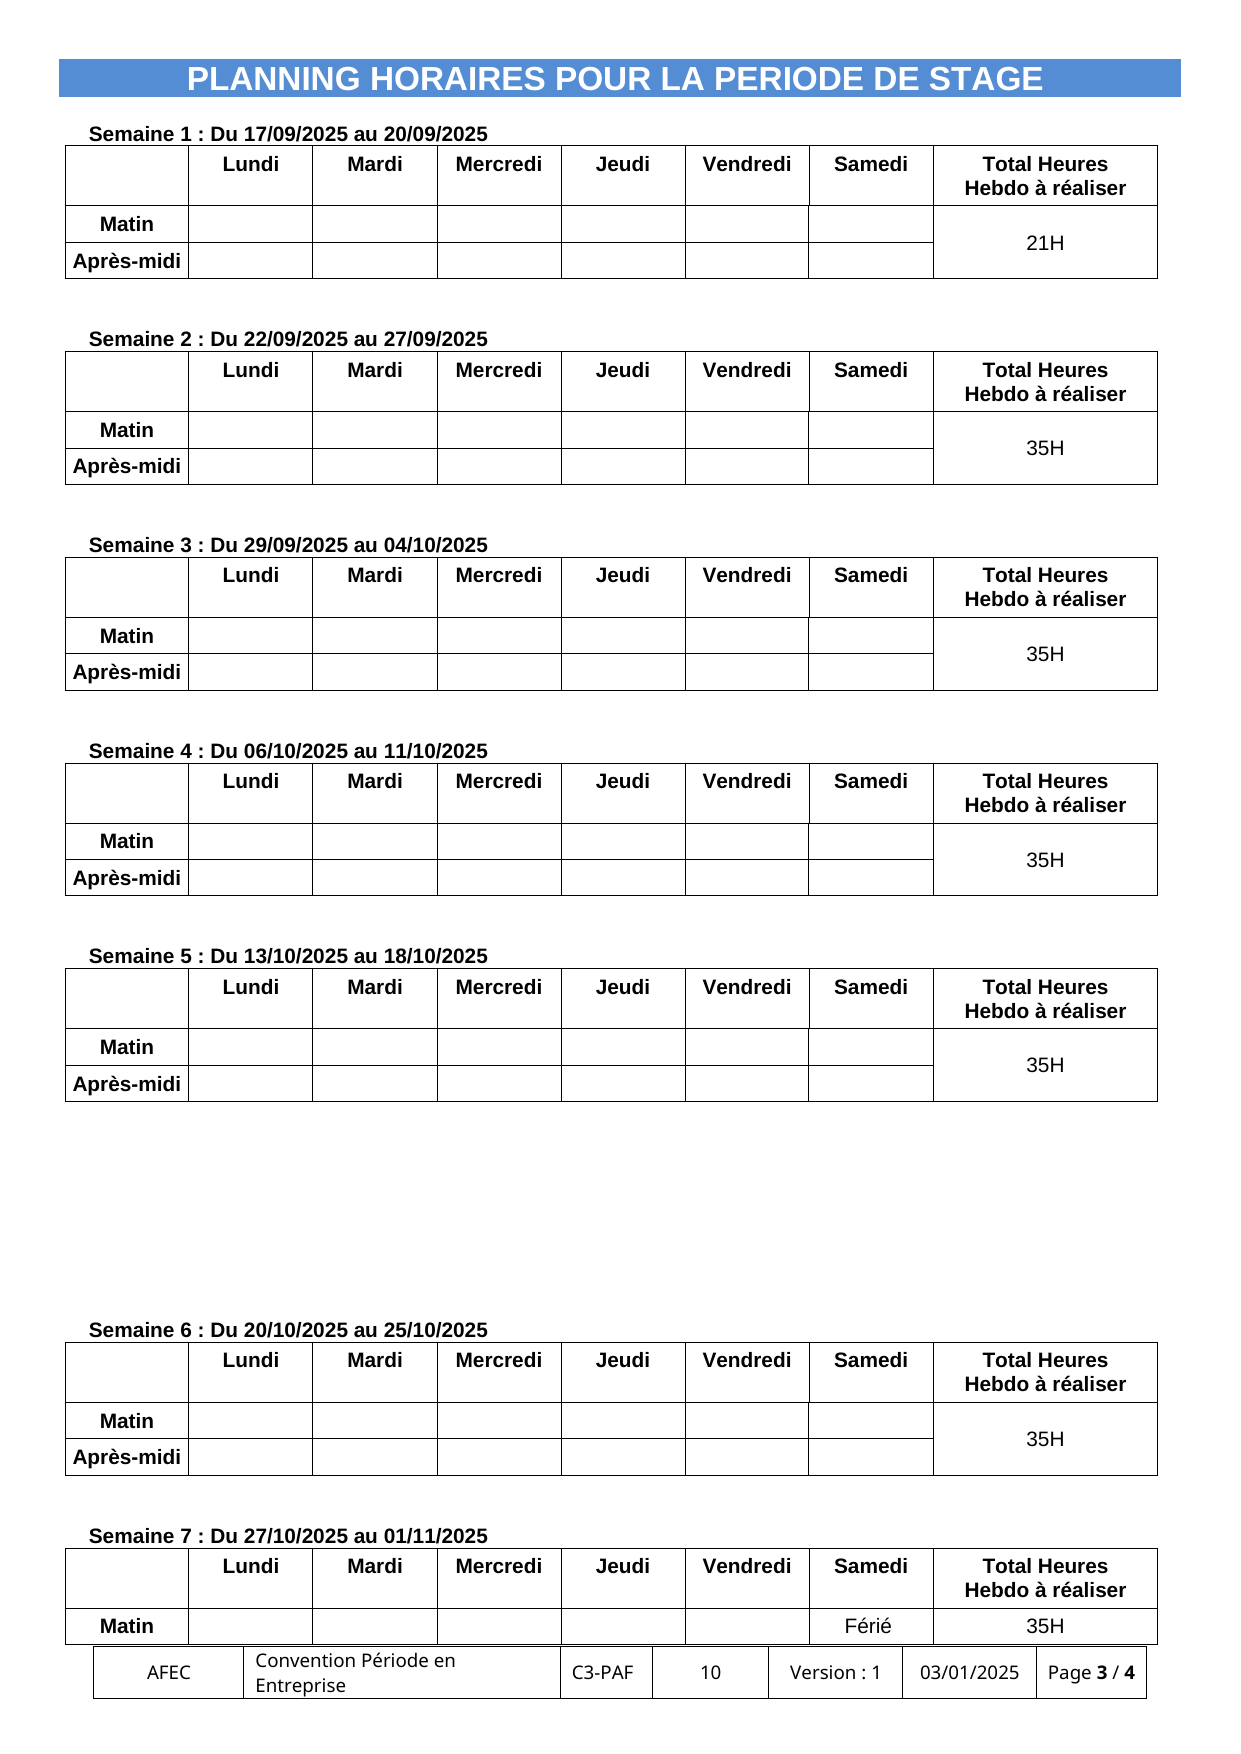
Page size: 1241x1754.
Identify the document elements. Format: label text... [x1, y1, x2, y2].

table_header Samedi [810, 969, 933, 1028]
table_cell [809, 1403, 933, 1438]
table_cell [189, 1609, 312, 1644]
table_cell [313, 824, 437, 859]
table_cell [809, 1066, 933, 1101]
table_header [66, 764, 188, 822]
table_cell [313, 206, 437, 242]
table_header Vendredi [686, 1343, 809, 1402]
table_header Samedi [810, 352, 933, 411]
table_cell [189, 243, 312, 278]
table_cell [562, 1439, 685, 1474]
table_header Samedi [810, 1549, 933, 1607]
table_cell [313, 412, 437, 447]
table_cell [438, 1403, 561, 1438]
table_cell [809, 449, 933, 484]
table_header Lundi [189, 146, 312, 205]
table_cell [562, 1029, 685, 1065]
table_cell 35H [934, 618, 1157, 690]
table_cell [438, 1609, 561, 1644]
table_header Total Heures Hebdo à réaliser [934, 1343, 1157, 1402]
table_cell [686, 1403, 808, 1438]
table_cell [313, 860, 437, 895]
table_cell [438, 412, 561, 447]
table_cell [189, 618, 312, 653]
table_cell [562, 412, 685, 447]
table_header Mardi [313, 764, 437, 822]
table_cell Après-midi [66, 243, 188, 278]
table_header [66, 146, 188, 205]
table_header Total Heures Hebdo à réaliser [934, 352, 1157, 411]
table_header Lundi [189, 352, 312, 411]
table_cell [189, 1403, 312, 1438]
table_header Mardi [313, 1343, 437, 1402]
table_cell [562, 1609, 685, 1644]
table_cell Après-midi [66, 860, 188, 895]
table_header Jeudi [562, 1549, 685, 1607]
table_cell [189, 1439, 312, 1474]
table_cell [438, 449, 561, 484]
table_cell [686, 1609, 809, 1644]
table_cell [189, 824, 312, 859]
table_cell [313, 1609, 437, 1644]
table_header Vendredi [686, 969, 809, 1028]
table_cell Après-midi [66, 1066, 188, 1101]
table_cell [686, 860, 808, 895]
text Semaine 4 : Du 06/10/2025 au 11/10/2025 [89, 739, 947, 763]
table_cell [562, 243, 685, 278]
table_header Total Heures Hebdo à réaliser [934, 146, 1157, 205]
table_cell [686, 1029, 808, 1065]
table_header Vendredi [686, 146, 809, 205]
subtitle PLANNING HORAIRES POUR LA PERIODE DE STAGE [59, 59, 1181, 97]
table_header Mercredi [438, 764, 561, 822]
table_cell [809, 860, 933, 895]
table_cell [313, 243, 437, 278]
text Semaine 5 : Du 13/10/2025 au 18/10/2025 [89, 944, 947, 968]
table_header Total Heures Hebdo à réaliser [934, 764, 1157, 822]
table_header Jeudi [562, 1343, 685, 1402]
table_cell Matin [66, 206, 188, 242]
table_cell [189, 449, 312, 484]
table_header Mardi [313, 558, 437, 617]
table_cell Après-midi [66, 449, 188, 484]
table_cell [438, 654, 561, 690]
table_header [66, 558, 188, 617]
table_cell [189, 1029, 312, 1065]
table_header Total Heures Hebdo à réaliser [934, 1549, 1157, 1607]
table_header Mercredi [438, 1343, 561, 1402]
table_cell [438, 824, 561, 859]
text Semaine 2 : Du 22/09/2025 au 27/09/2025 [89, 327, 947, 351]
table_header Jeudi [562, 558, 685, 617]
table_header Vendredi [686, 558, 809, 617]
table_header Vendredi [686, 1549, 809, 1607]
table_cell [809, 1439, 933, 1474]
table_cell [438, 860, 561, 895]
table_header Mercredi [438, 969, 561, 1028]
table_cell [438, 206, 561, 242]
table_cell [313, 1439, 437, 1474]
table_cell 35H [934, 1403, 1157, 1474]
table_header Samedi [810, 558, 933, 617]
table_cell [686, 449, 808, 484]
table_header Mercredi [438, 146, 561, 205]
table_header [66, 969, 188, 1028]
table_cell 35H [934, 824, 1157, 895]
table_cell [686, 206, 808, 242]
table_cell Après-midi [66, 1439, 188, 1474]
table_header Total Heures Hebdo à réaliser [934, 969, 1157, 1028]
table_cell 35H [934, 1029, 1157, 1101]
table_cell Matin [66, 618, 188, 653]
table_header Samedi [810, 146, 933, 205]
table_cell [562, 654, 685, 690]
table_cell [313, 618, 437, 653]
table_cell [438, 1066, 561, 1101]
text Semaine 6 : Du 20/10/2025 au 25/10/2025 [89, 1318, 947, 1342]
table_cell [562, 1066, 685, 1101]
table_cell [809, 412, 933, 447]
table_header Mardi [313, 146, 437, 205]
table_cell Matin [66, 1029, 188, 1065]
table_header Mardi [313, 1549, 437, 1607]
table_cell [313, 654, 437, 690]
table_cell [189, 654, 312, 690]
table_cell [686, 243, 808, 278]
table_cell [189, 860, 312, 895]
table_header Mercredi [438, 558, 561, 617]
table_cell [809, 824, 933, 859]
table_cell 35H [934, 412, 1157, 484]
table_cell [562, 618, 685, 653]
table_cell [562, 860, 685, 895]
table_header Mardi [313, 969, 437, 1028]
table_cell [686, 618, 808, 653]
table_header Jeudi [562, 352, 685, 411]
table_header Lundi [189, 764, 312, 822]
table_header Lundi [189, 969, 312, 1028]
table_header Samedi [810, 764, 933, 822]
table_cell Après-midi [66, 654, 188, 690]
table_cell [809, 618, 933, 653]
table_header Lundi [189, 1549, 312, 1607]
table_cell Matin [66, 412, 188, 447]
table_cell [189, 412, 312, 447]
table_cell [809, 1029, 933, 1065]
table_cell [189, 1066, 312, 1101]
table_header Total Heures Hebdo à réaliser [934, 558, 1157, 617]
table_cell [562, 449, 685, 484]
table_header Lundi [189, 558, 312, 617]
table_cell [313, 1403, 437, 1438]
table_header Jeudi [562, 146, 685, 205]
table_cell [686, 824, 808, 859]
table_header Jeudi [562, 764, 685, 822]
text Semaine 1 : Du 17/09/2025 au 20/09/2025 [89, 121, 947, 145]
table_header [66, 1343, 188, 1402]
table_cell [438, 1439, 561, 1474]
table_cell [562, 1403, 685, 1438]
table_cell [686, 1439, 808, 1474]
table_cell Matin [66, 1609, 188, 1644]
table_cell [438, 243, 561, 278]
table_cell [686, 412, 808, 447]
table_cell Matin [66, 1403, 188, 1438]
table_cell [809, 243, 933, 278]
text Semaine 3 : Du 29/09/2025 au 04/10/2025 [89, 533, 947, 557]
table_cell [562, 206, 685, 242]
table_header [66, 352, 188, 411]
table_cell [809, 654, 933, 690]
table_cell 21H [934, 206, 1157, 278]
table_header Vendredi [686, 352, 809, 411]
table_cell [189, 206, 312, 242]
table_cell [438, 618, 561, 653]
table_header Vendredi [686, 764, 809, 822]
table_cell [809, 206, 933, 242]
table_header Lundi [189, 1343, 312, 1402]
table_cell 35H [934, 1609, 1157, 1644]
table_header Mercredi [438, 352, 561, 411]
table_cell Férié [810, 1609, 933, 1644]
table_cell [313, 1029, 437, 1065]
table_header Mardi [313, 352, 437, 411]
table_header Samedi [810, 1343, 933, 1402]
table_cell Matin [66, 824, 188, 859]
table_cell [313, 449, 437, 484]
table_header [66, 1549, 188, 1607]
table_cell [686, 1066, 808, 1101]
table_cell [438, 1029, 561, 1065]
table_cell [562, 824, 685, 859]
text Semaine 7 : Du 27/10/2025 au 01/11/2025 [89, 1523, 947, 1547]
table_header Jeudi [562, 969, 685, 1028]
table_cell [313, 1066, 437, 1101]
table_cell [686, 654, 808, 690]
table_header Mercredi [438, 1549, 561, 1607]
